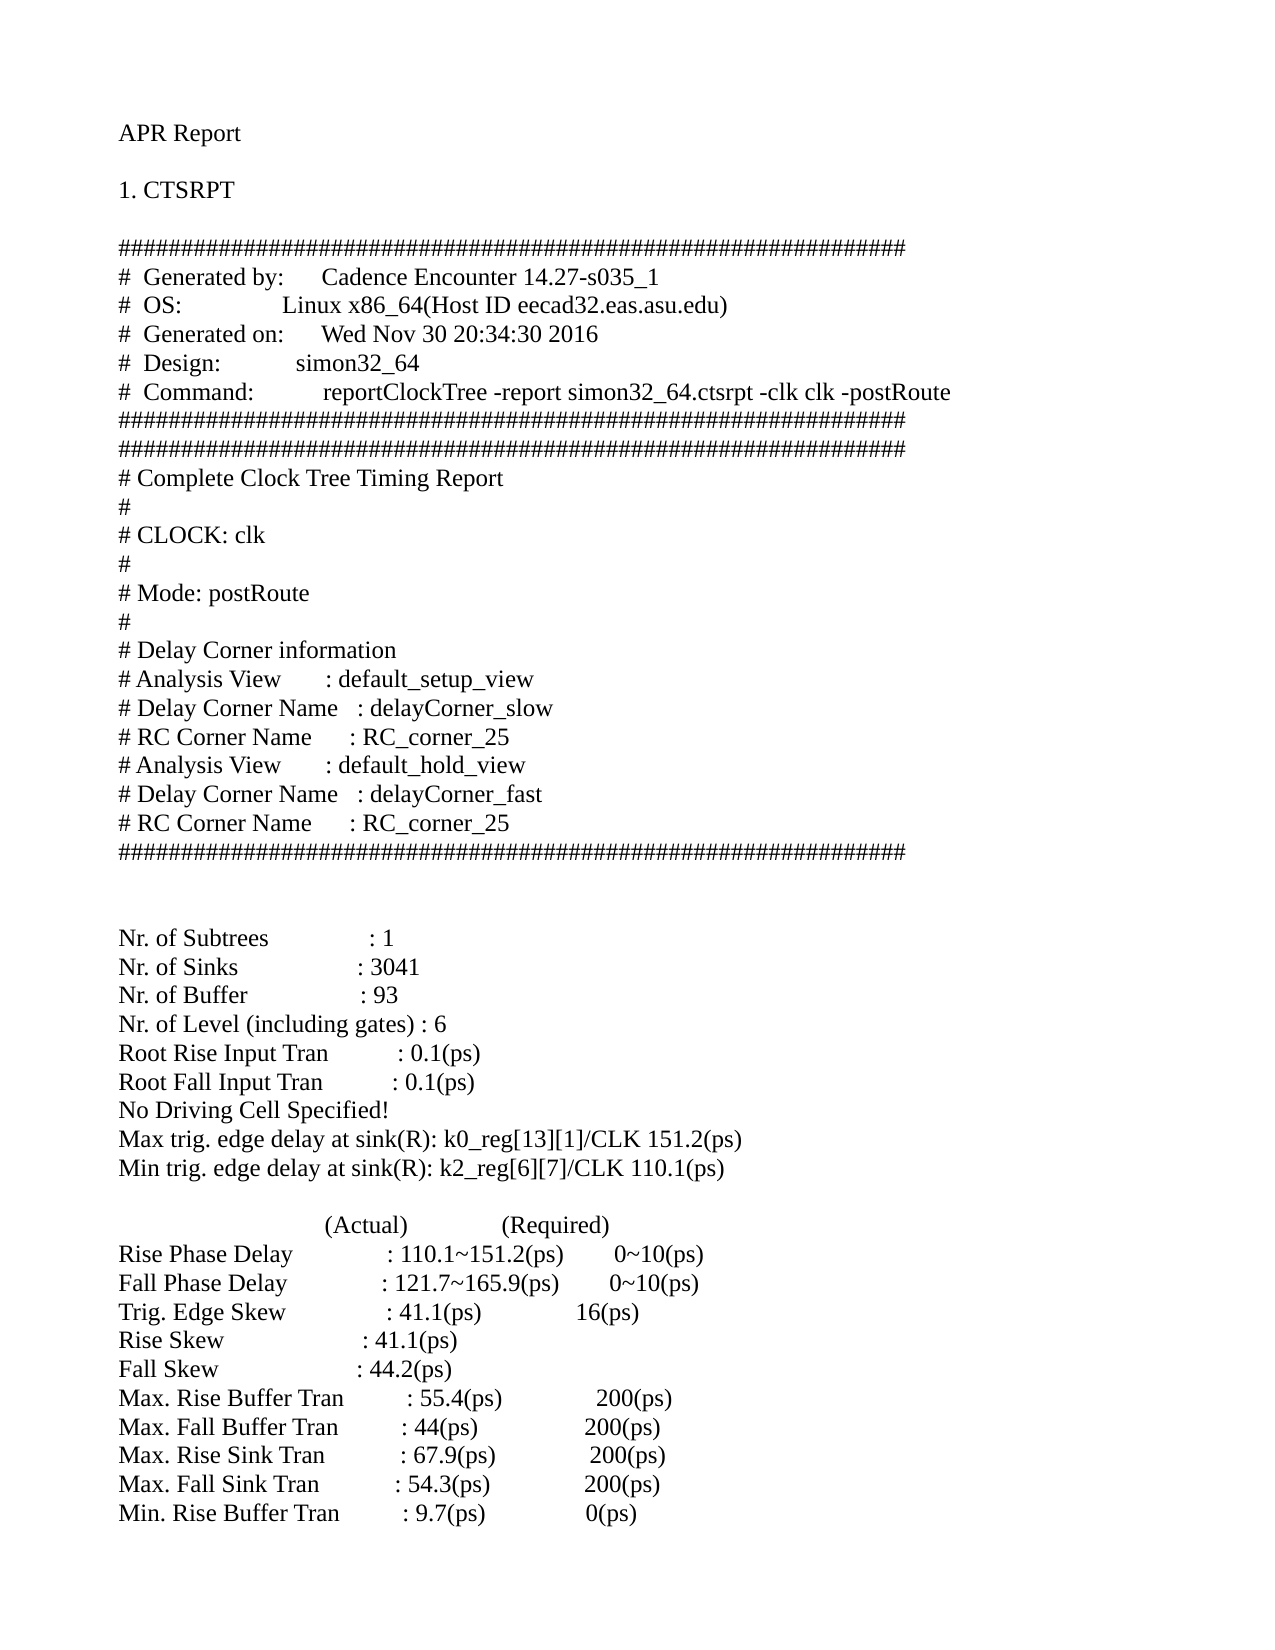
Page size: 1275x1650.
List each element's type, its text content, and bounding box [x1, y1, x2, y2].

text 1. CTSRPT [118, 176, 1157, 204]
text # OS: Linux x86_64(Host ID eecad32.eas.asu.edu) [118, 291, 1157, 319]
text No Driving Cell Specified! [118, 1096, 1157, 1124]
text Root Fall Input Tran : 0.1(ps) [118, 1067, 1157, 1096]
text # Design: simon32_64 [118, 348, 1157, 377]
text # RC Corner Name : RC_corner_25 [118, 722, 1157, 751]
text # Generated by: Cadence Encounter 14.27-s035_1 [118, 262, 1157, 291]
text Nr. of Sinks : 3041 [118, 952, 1157, 981]
text # Command: reportClockTree -report simon32_64.ctsrpt -clk clk -postRoute [118, 377, 1157, 406]
text Min trig. edge delay at sink(R): k2_reg[6][7]/CLK 110.1(ps) [118, 1153, 1157, 1182]
text # [118, 607, 1157, 636]
text Max. Fall Sink Tran : 54.3(ps) 200(ps) [118, 1469, 1157, 1498]
text ############################################################### [118, 837, 1157, 866]
text # Analysis View : default_hold_view [118, 751, 1157, 779]
text # Mode: postRoute [118, 578, 1157, 607]
text ############################################################### [118, 406, 1157, 434]
text Nr. of Subtrees : 1 [118, 923, 1157, 952]
text APR Report [118, 118, 1157, 147]
text (Actual) (Required) [118, 1211, 1157, 1239]
text Max trig. edge delay at sink(R): k0_reg[13][1]/CLK 151.2(ps) [118, 1124, 1157, 1153]
text Max. Rise Buffer Tran : 55.4(ps) 200(ps) [118, 1383, 1157, 1412]
text # [118, 549, 1157, 578]
text Trig. Edge Skew : 41.1(ps) 16(ps) [118, 1297, 1157, 1326]
text Min. Rise Buffer Tran : 9.7(ps) 0(ps) [118, 1498, 1157, 1527]
text Fall Skew : 44.2(ps) [118, 1354, 1157, 1383]
text Max. Rise Sink Tran : 67.9(ps) 200(ps) [118, 1441, 1157, 1469]
text # Analysis View : default_setup_view [118, 664, 1157, 693]
text Nr. of Level (including gates) : 6 [118, 1009, 1157, 1038]
text # Generated on: Wed Nov 30 20:34:30 2016 [118, 319, 1157, 348]
text Fall Phase Delay : 121.7~165.9(ps) 0~10(ps) [118, 1268, 1157, 1297]
text # [118, 492, 1157, 521]
text Rise Skew : 41.1(ps) [118, 1326, 1157, 1354]
text # Delay Corner information [118, 636, 1157, 664]
text # CLOCK: clk [118, 521, 1157, 549]
text ############################################################### [118, 233, 1157, 262]
text # Complete Clock Tree Timing Report [118, 463, 1157, 492]
text # RC Corner Name : RC_corner_25 [118, 808, 1157, 837]
text # Delay Corner Name : delayCorner_slow [118, 693, 1157, 722]
text Root Rise Input Tran : 0.1(ps) [118, 1038, 1157, 1067]
text Rise Phase Delay : 110.1~151.2(ps) 0~10(ps) [118, 1239, 1157, 1268]
text Nr. of Buffer : 93 [118, 981, 1157, 1009]
text ############################################################### [118, 434, 1157, 463]
text Max. Fall Buffer Tran : 44(ps) 200(ps) [118, 1412, 1157, 1441]
text # Delay Corner Name : delayCorner_fast [118, 779, 1157, 808]
